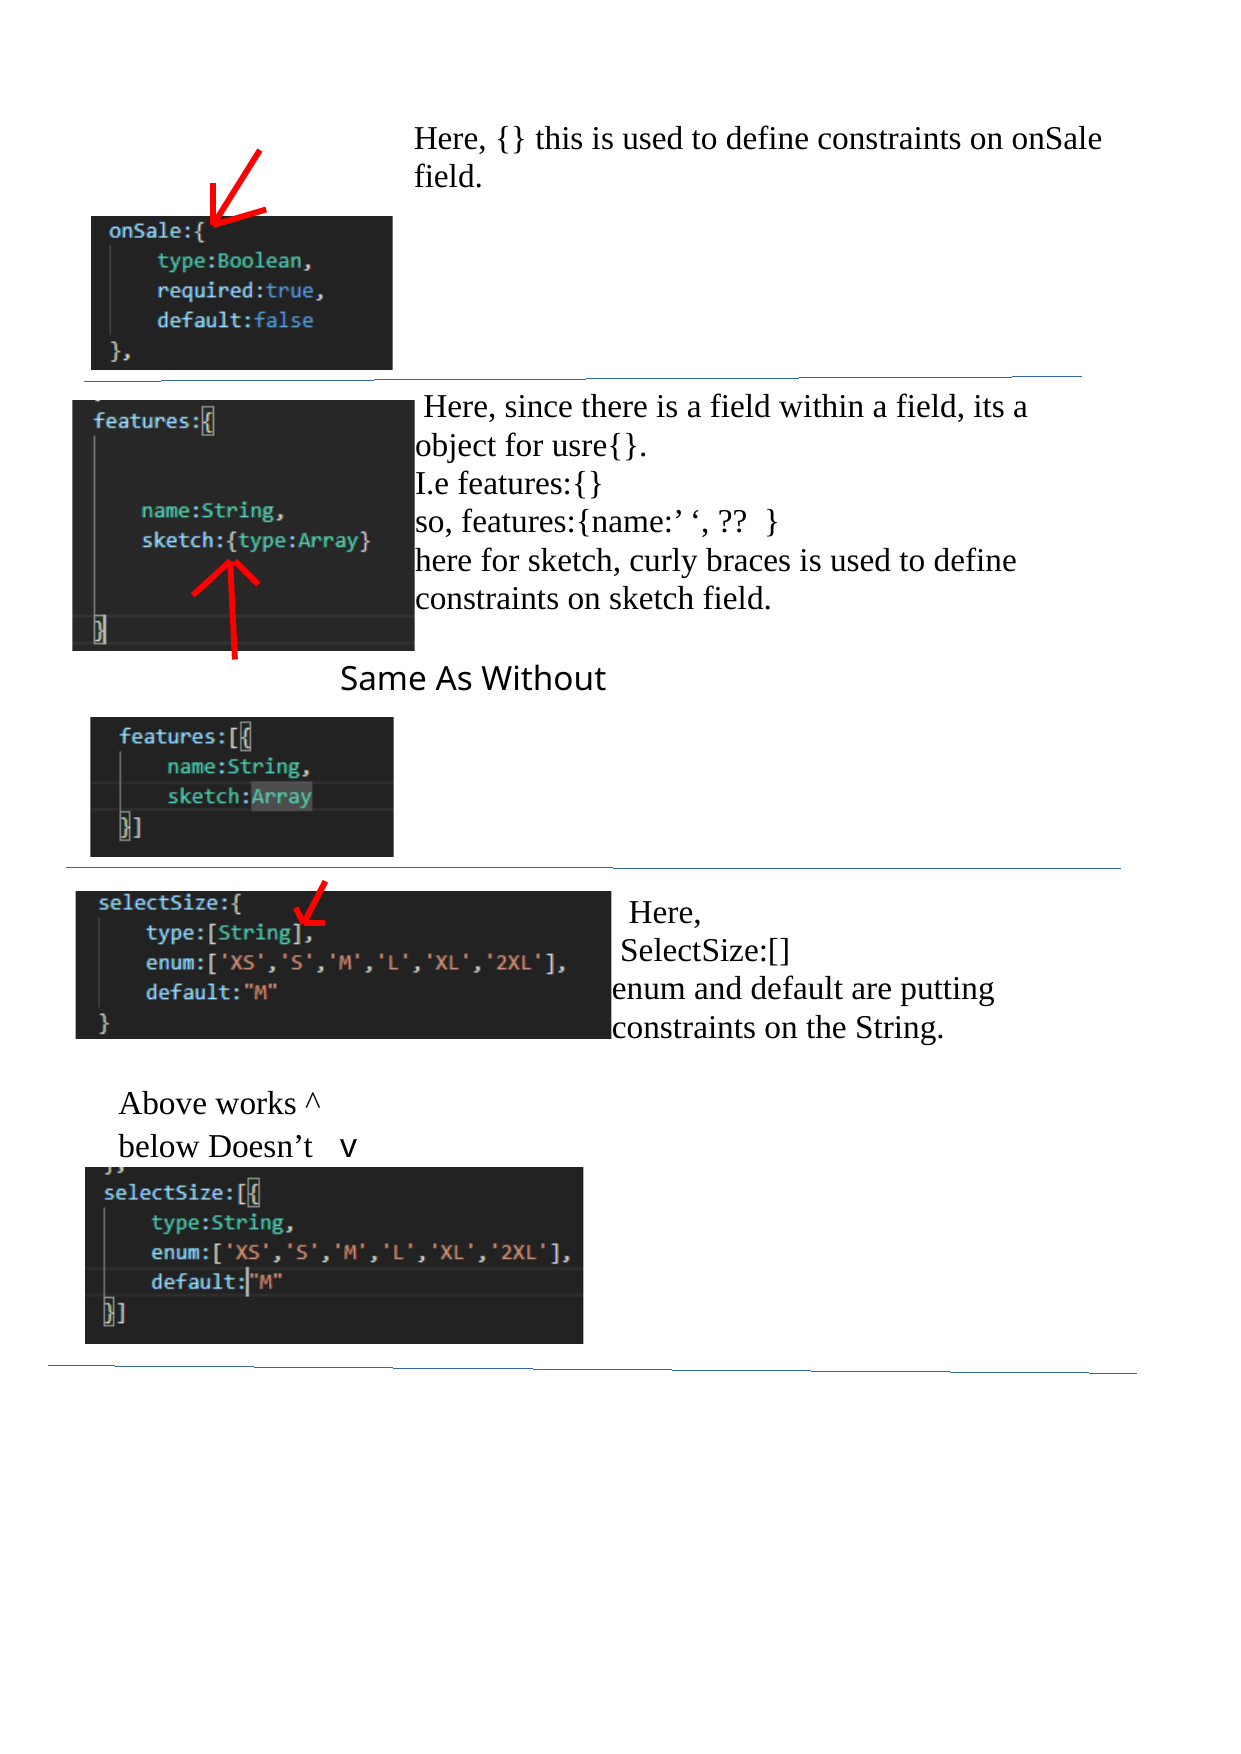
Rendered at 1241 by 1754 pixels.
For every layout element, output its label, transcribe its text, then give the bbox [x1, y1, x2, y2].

text Here, since there is a field within a field, its a [118, 386, 1122, 425]
text Here, {} this is used to define constraints on onSale [118, 118, 1122, 156]
text Here, [612, 892, 1122, 930]
text enum and default are putting constraints on the String. [118, 968, 1122, 1045]
text Above works ^ [118, 1083, 1122, 1122]
picture [75, 891, 612, 1039]
text I.e features:{} [415, 463, 1122, 501]
text below Doesn’t v [118, 1122, 1122, 1167]
picture [72, 400, 415, 651]
text so, features:{name:’ ‘, ?? } [415, 501, 1122, 540]
text [118, 156, 252, 195]
text SelectSize:[] [612, 930, 1122, 968]
picture [90, 717, 394, 857]
text object for usre{}. [415, 425, 1122, 463]
picture [85, 1167, 584, 1344]
picture [91, 216, 393, 370]
text here for sketch, curly braces is used to define constraints on sketch field. [415, 540, 1122, 616]
text Same As Without [118, 655, 1122, 700]
text field. [236, 156, 1122, 195]
